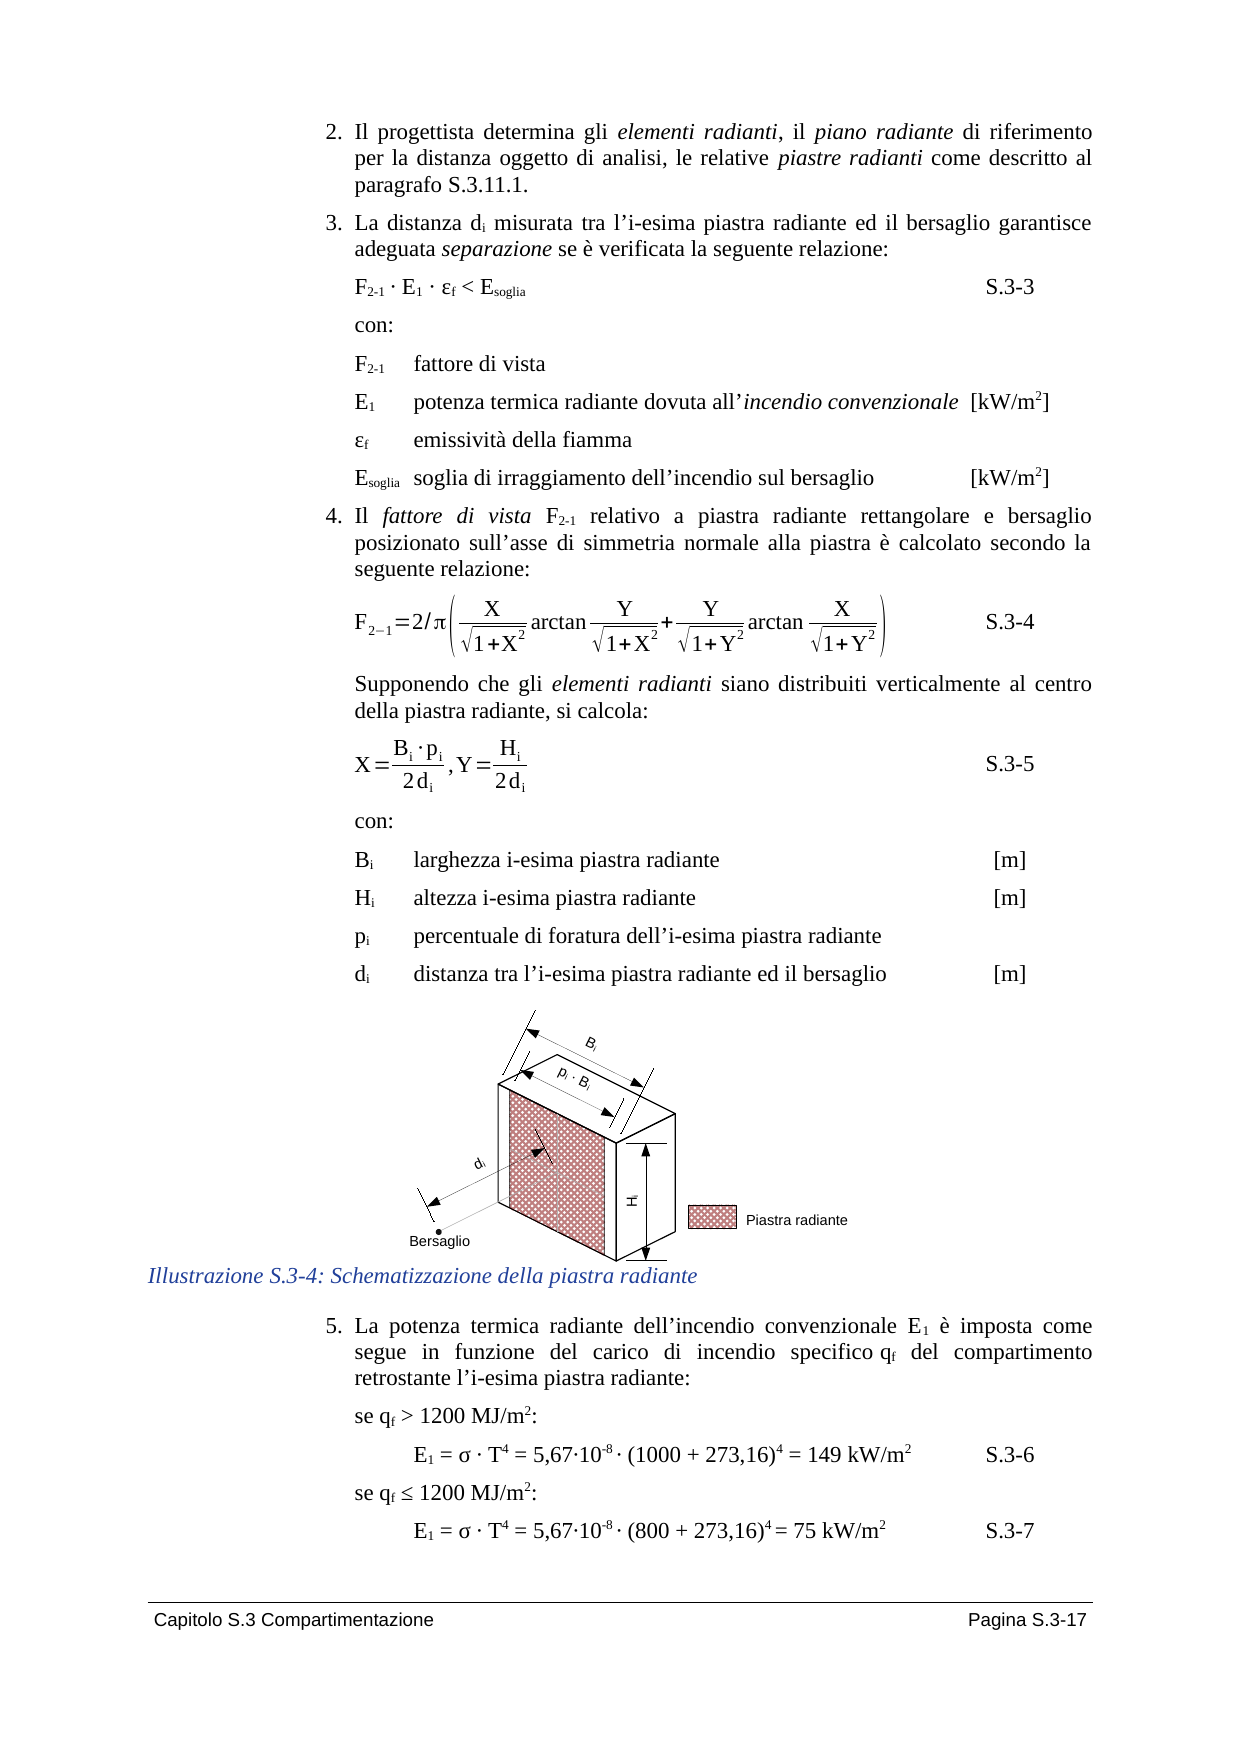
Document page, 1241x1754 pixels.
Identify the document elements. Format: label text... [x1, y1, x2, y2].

text con: [354, 312, 1093, 338]
text Hi altezza i-esima piastra radiante [m] [354, 884, 1093, 910]
text S.3-5 [354, 735, 1093, 796]
list Il progettista determina gli elementi radianti, il piano radiante di riferimento per la distanza oggetto di analisi, le relative piastre radianti come descritto al paragrafo S.3.11.1. [342, 118, 1093, 197]
text Esoglia soglia di irraggiamento dell’incendio sul bersaglio [kW/m2] [354, 464, 1093, 490]
text εf emissività della fiamma [354, 426, 1093, 452]
list se qf > 1200 MJ/m2: [342, 1403, 1093, 1429]
text con: [354, 808, 1093, 834]
text F2-1 fattore di vista [354, 350, 1093, 376]
list Il fattore di vista F2-1 relativo a piastra radiante rettangolare e bersaglio posizionato sull’asse di simmetria normale alla piastra è calcolato secondo la seguente relazione: [342, 502, 1093, 581]
list La potenza termica radiante dell’incendio convenzionale E1 è imposta come segue in funzione del carico di incendio specifico qf del compartimento retrostante l’i-esima piastra radiante: [342, 1288, 1093, 1391]
text [148, 998, 1093, 1007]
text F2-1 ∙ E1 · εf < Esoglia S.3-3 [354, 273, 1093, 300]
text pi percentuale di foratura dell’i-esima piastra radiante [354, 922, 1093, 948]
text E1 = σ ∙ T4 = 5,67∙10-8 ∙ (800 + 273,16)4 = 75 kW/m2 S.3-7 [354, 1517, 1093, 1543]
list se qf ≤ 1200 MJ/m2: [342, 1479, 1093, 1505]
text Illustrazione S.3-4: Schematizzazione della piastra radiante [148, 1007, 1093, 1288]
text E1 = σ ∙ T4 = 5,67∙10-8 ∙ (1000 + 273,16)4 = 149 kW/m2 S.3-6 [354, 1441, 1093, 1467]
text di distanza tra l’i-esima piastra radiante ed il bersaglio [m] [354, 960, 1093, 986]
list Supponendo che gli elementi radianti siano distribuiti verticalmente al centro della piastra radiante, si calcola: [342, 671, 1093, 723]
list La distanza di misurata tra l’i-esima piastra radiante ed il bersaglio garantisce adeguata separazione se è verificata la seguente relazione: [342, 209, 1093, 262]
text S.3-4 [354, 593, 1093, 659]
text E1 potenza termica radiante dovuta all’incendio convenzionale [kW/m2] [354, 388, 1093, 414]
text Bi larghezza i-esima piastra radiante [m] [354, 846, 1093, 872]
